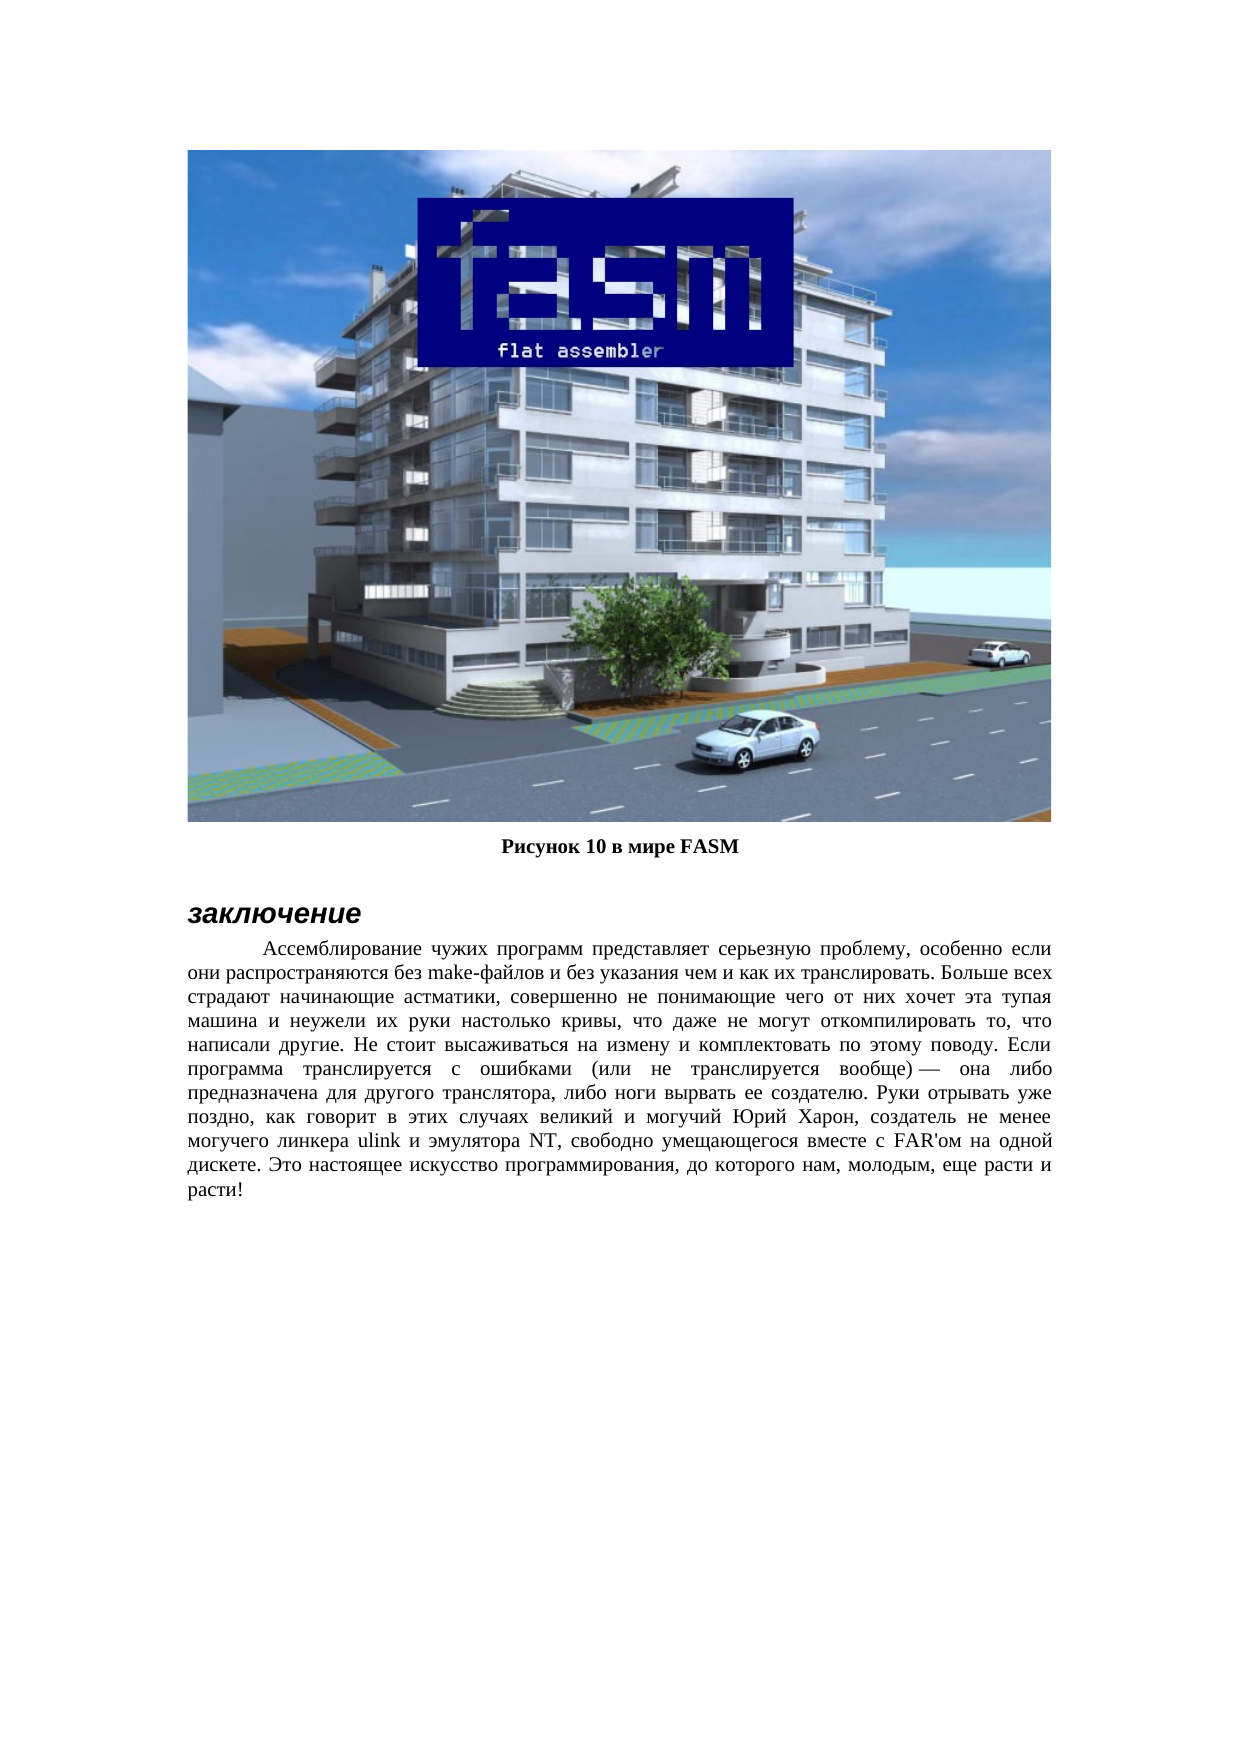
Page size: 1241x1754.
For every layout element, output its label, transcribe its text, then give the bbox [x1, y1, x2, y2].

picture [187, 150, 1052, 822]
text Рисунок 10 в мире FASM [187, 834, 1053, 858]
subtitle заключение [187, 896, 1053, 929]
text Ассемблирование чужих программ представляет серьезную проблему, особенно если они распространяются без make-файлов и без указания чем и как их транслировать. Больше всех страдают начинающие астматики, совершенно не понимающие чего от них хочет эта тупая машина и неужели их руки настолько кривы, что даже не могут откомпилировать то, что написали другие. Не стоит высаживаться на измену и комплектовать по этому поводу. Если программа транслируется с ошибками (или не транслируется вообще) — она либо предназначена для другого транслятора, либо ноги вырвать ее создателю. Руки отрывать уже поздно, как говорит в этих случаях великий и могучий Юрий Харон, создатель не менее могучего линкера ulink и эмулятора NT, свободно умещающегося вместе с FAR'ом на одной дискете. Это настоящее искусство программирования, до которого нам, молодым, еще расти и расти! [187, 936, 1053, 1201]
